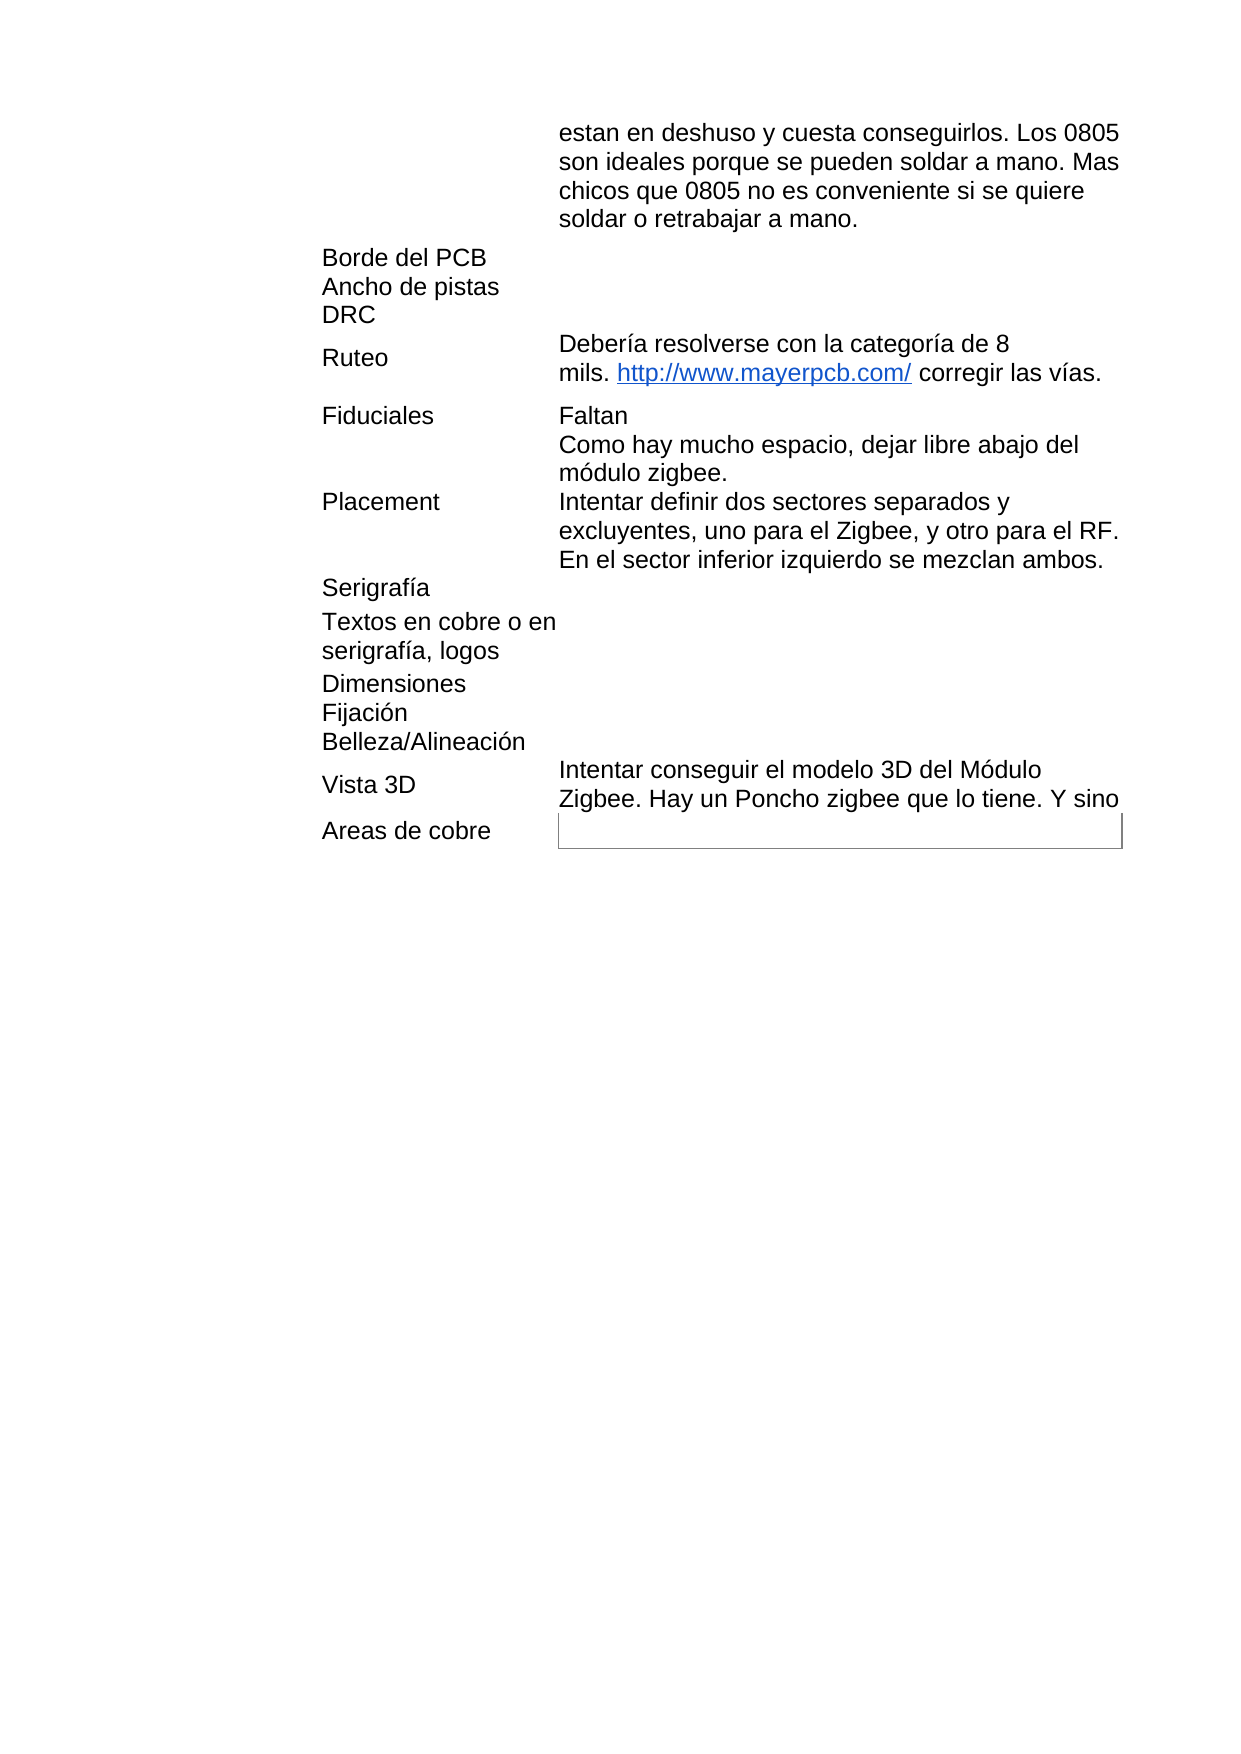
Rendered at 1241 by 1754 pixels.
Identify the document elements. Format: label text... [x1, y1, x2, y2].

table_cell [322, 391, 558, 396]
table_cell [118, 329, 322, 386]
table_cell [118, 300, 322, 329]
table_cell [118, 813, 322, 847]
table_cell [559, 669, 1122, 698]
table_cell [559, 602, 1122, 607]
table_cell Debería resolverse con la categoría de 8 mils. http://www.mayerpcb.com/ corregir las vías. [559, 329, 1122, 386]
table_cell Como hay mucho espacio, dejar libre abajo del módulo zigbee. Intentar definir dos sectores separados y excluyentes, uno para el Zigbee, y otro para el RF. En el sector inferior izquierdo se mezclan ambos. [559, 430, 1122, 573]
table_cell [118, 664, 322, 669]
table_cell [559, 391, 1122, 396]
table_cell [118, 233, 322, 238]
table_cell Textos en cobre o en serigrafía, logos [322, 607, 558, 664]
table_cell Placement [322, 430, 558, 573]
table_cell Ruteo [322, 329, 558, 386]
table_cell [118, 118, 322, 233]
table_cell [118, 698, 322, 727]
table_cell Dimensiones [322, 669, 558, 698]
table_cell [322, 118, 558, 233]
table_cell Ancho de pistas [322, 271, 558, 300]
table_cell [559, 813, 1121, 847]
table_cell Areas de cobre [322, 813, 558, 847]
table_cell [118, 430, 322, 573]
table_cell [118, 238, 322, 243]
table_cell [118, 271, 322, 300]
table_cell [118, 669, 322, 698]
table_cell [322, 396, 558, 401]
table_cell Faltan [559, 401, 1122, 429]
table_cell [118, 386, 322, 391]
table_cell Belleza/Alineación [322, 727, 558, 755]
table_cell Serigrafía [322, 573, 558, 602]
table_cell [559, 607, 1122, 664]
table_cell [559, 300, 1122, 329]
table_cell [559, 238, 1122, 243]
table_cell [118, 396, 322, 401]
table_cell [118, 243, 322, 271]
table_cell [559, 698, 1122, 727]
table_cell [559, 233, 1122, 238]
table_cell DRC [322, 300, 558, 329]
table_cell Intentar conseguir el modelo 3D del Módulo Zigbee. Hay un Poncho zigbee que lo tiene. Y sino [559, 755, 1122, 813]
table_cell [118, 607, 322, 664]
table_cell Fiduciales [322, 401, 558, 429]
table_cell Vista 3D [322, 755, 558, 813]
table_cell [559, 573, 1122, 602]
table_cell [118, 727, 322, 755]
table_cell [118, 401, 322, 429]
table_cell [118, 602, 322, 607]
table_cell [559, 727, 1122, 755]
table_cell [118, 573, 322, 602]
table_cell [559, 386, 1122, 391]
table_cell [322, 233, 558, 238]
table_cell [118, 391, 322, 396]
table_cell [322, 602, 558, 607]
table_cell [322, 238, 558, 243]
table_cell [559, 271, 1122, 300]
table_cell [559, 396, 1122, 401]
table_cell [118, 755, 322, 813]
table_cell [559, 243, 1122, 271]
table_cell Fijación [322, 698, 558, 727]
table_cell estan en deshuso y cuesta conseguirlos. Los 0805 son ideales porque se pueden soldar a mano. Mas chicos que 0805 no es conveniente si se quiere soldar o retrabajar a mano. [559, 118, 1122, 233]
table_cell [322, 386, 558, 391]
table_cell [322, 664, 558, 669]
table_cell [559, 664, 1122, 669]
table_cell Borde del PCB [322, 243, 558, 271]
